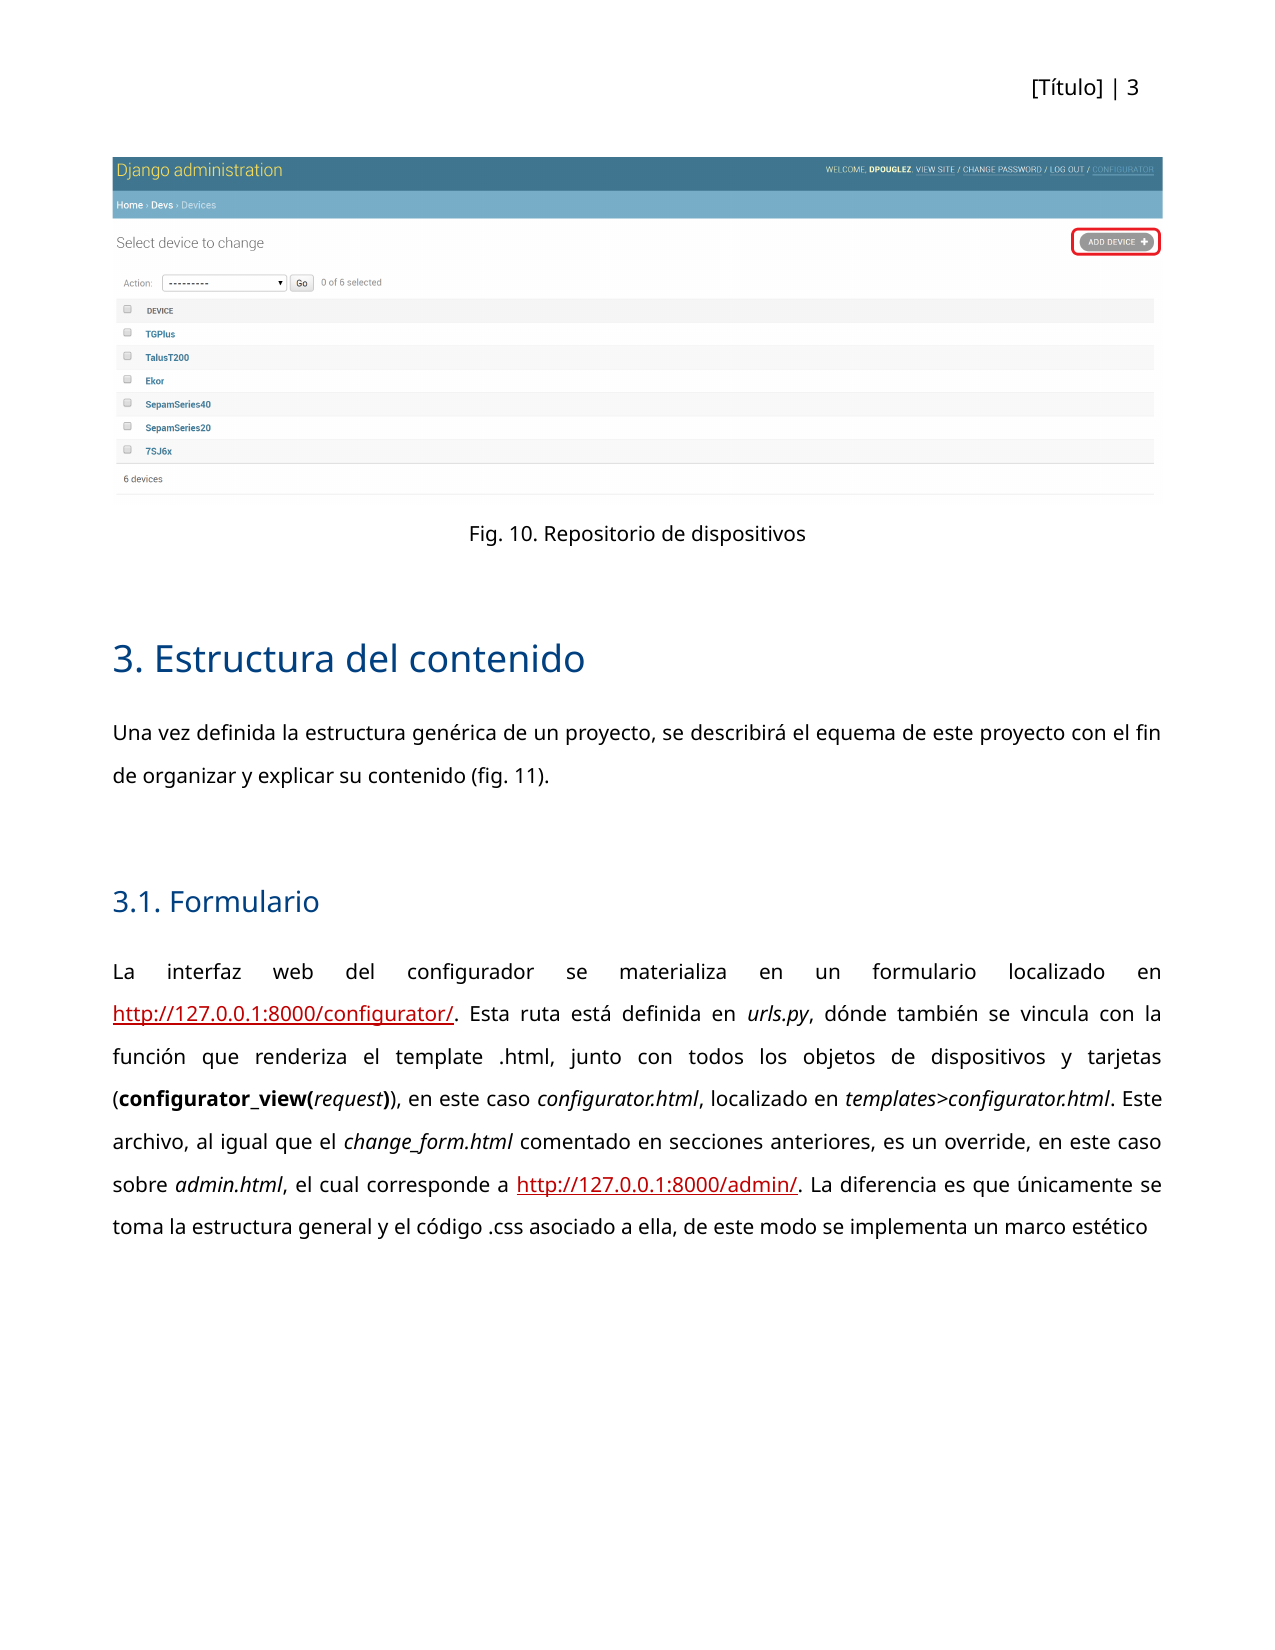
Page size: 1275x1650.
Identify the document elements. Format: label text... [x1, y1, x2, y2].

text Fig. 10. Repositorio de dispositivos [112, 505, 1162, 547]
text Una vez definida la estructura genérica de un proyecto, se describirá el equema de este proyecto con el fin de organizar y explicar su contenido (fig. 11). [112, 718, 1162, 789]
text La interfaz web del configurador se materializa en un formulario localizado en http://127.0.0.1:8000/configurator/. Esta ruta está definida en urls.py, dónde también se vincula con la función que renderiza el template .html, junto con todos los objetos de dispositivos y tarjetas (configurator_view(request)), en este caso configurator.html, localizado en templates>configurator.html. Este archivo, al igual que el change_form.html comentado en secciones anteriores, es un override, en este caso sobre admin.html, el cual corresponde a http://127.0.0.1:8000/admin/. La diferencia es que únicamente se toma la estructura general y el código .css asociado a ella, de este modo se implementa un marco estético [112, 957, 1162, 1241]
subtitle 3.1. Formulario [112, 873, 1162, 921]
subtitle 3. Estructura del contenido [112, 632, 1162, 683]
picture [112, 157, 1163, 505]
